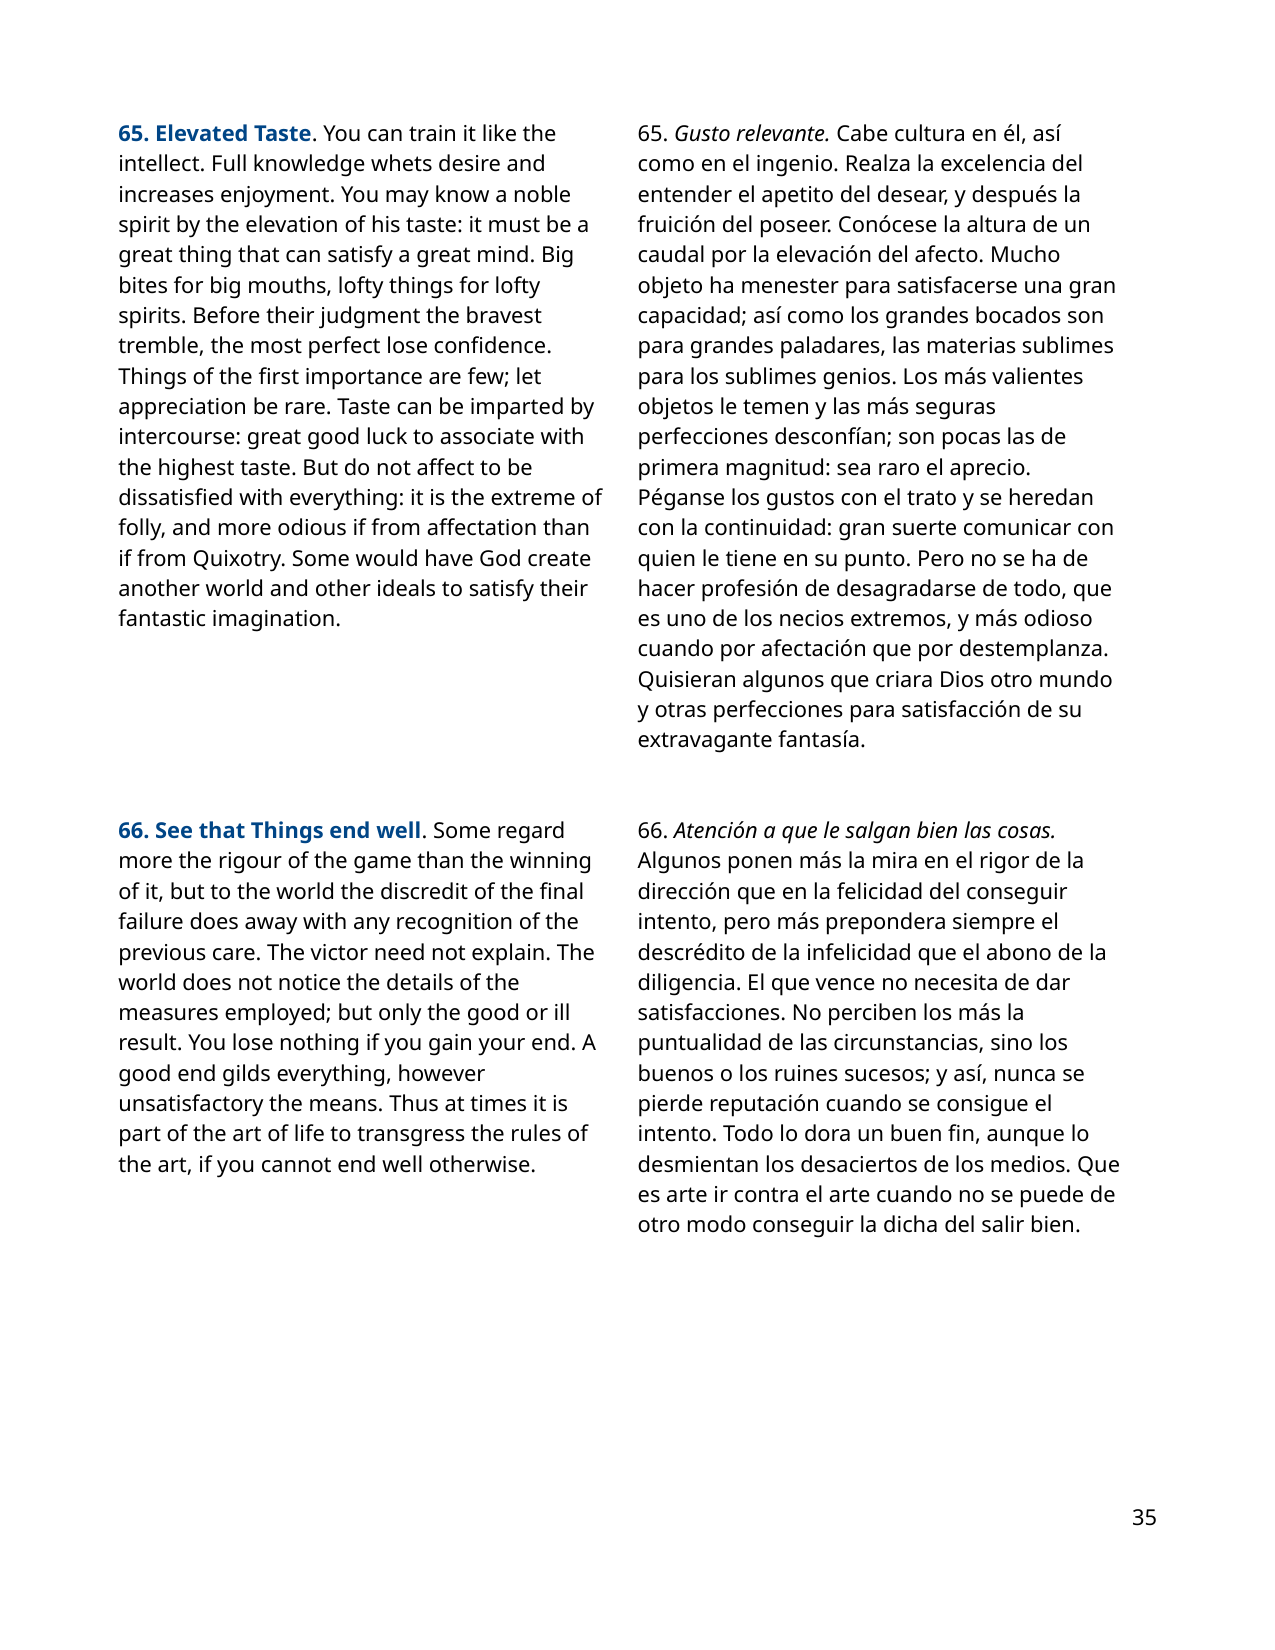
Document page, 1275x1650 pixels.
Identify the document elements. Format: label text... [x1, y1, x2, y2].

table_cell 65. Gusto relevante. Cabe cultura en él, así como en el ingenio. Realza la excelencia del entender el apetito del desear, y después la fruición del poseer. Conócese la altura de un caudal por la elevación del afecto. Mucho objeto ha menester para satisfacerse una gran capacidad; así como los grandes bocados son para grandes paladares, las materias sublimes para los sublimes genios. Los más valientes objetos le temen y las más seguras perfecciones desconfían; son pocas las de primera magnitud: sea raro el aprecio. Péganse los gustos con el trato y se heredan con la continuidad: gran suerte comunicar con quien le tiene en su punto. Pero no se ha de hacer profesión de desagradarse de todo, que es uno de los necios extremos, y más odioso cuando por afectación que por destemplanza. Quisieran algunos que criara Dios otro mundo y otras perfecciones para satisfacción de su extravagante fantasía. [638, 118, 1157, 815]
table_cell 65. Elevated Taste. You can train it like the intellect. Full knowledge whets desire and increases enjoyment. You may know a noble spirit by the elevation of his taste: it must be a great thing that can satisfy a great mind. Big bites for big mouths, lofty things for lofty spirits. Before their judgment the bravest tremble, the most perfect lose confidence. Things of the first importance are few; let appreciation be rare. Taste can be imparted by intercourse: great good luck to associate with the highest taste. But do not affect to be dissatisfied with everything: it is the extreme of folly, and more odious if from affectation than if from Quixotry. Some would have God create another world and other ideals to satisfy their fantastic imagination. [118, 118, 637, 815]
table_cell 66. See that Things end well. Some regard more the rigour of the game than the winning of it, but to the world the discredit of the final failure does away with any recognition of the previous care. The victor need not explain. The world does not notice the details of the measures employed; but only the good or ill result. You lose nothing if you gain your end. A good end gilds everything, however unsatisfactory the means. Thus at times it is part of the art of life to transgress the rules of the art, if you cannot end well otherwise. [118, 815, 637, 1300]
table_cell 66. Atención a que le salgan bien las cosas. Algunos ponen más la mira en el rigor de la dirección que en la felicidad del conseguir intento, pero más prepondera siempre el descrédito de la infelicidad que el abono de la diligencia. El que vence no necesita de dar satisfacciones. No perciben los más la puntualidad de las circunstancias, sino los buenos o los ruines sucesos; y así, nunca se pierde reputación cuando se consigue el intento. Todo lo dora un buen fin, aunque lo desmientan los desaciertos de los medios. Que es arte ir contra el arte cuando no se puede de otro modo conseguir la dicha del salir bien. [638, 815, 1157, 1300]
